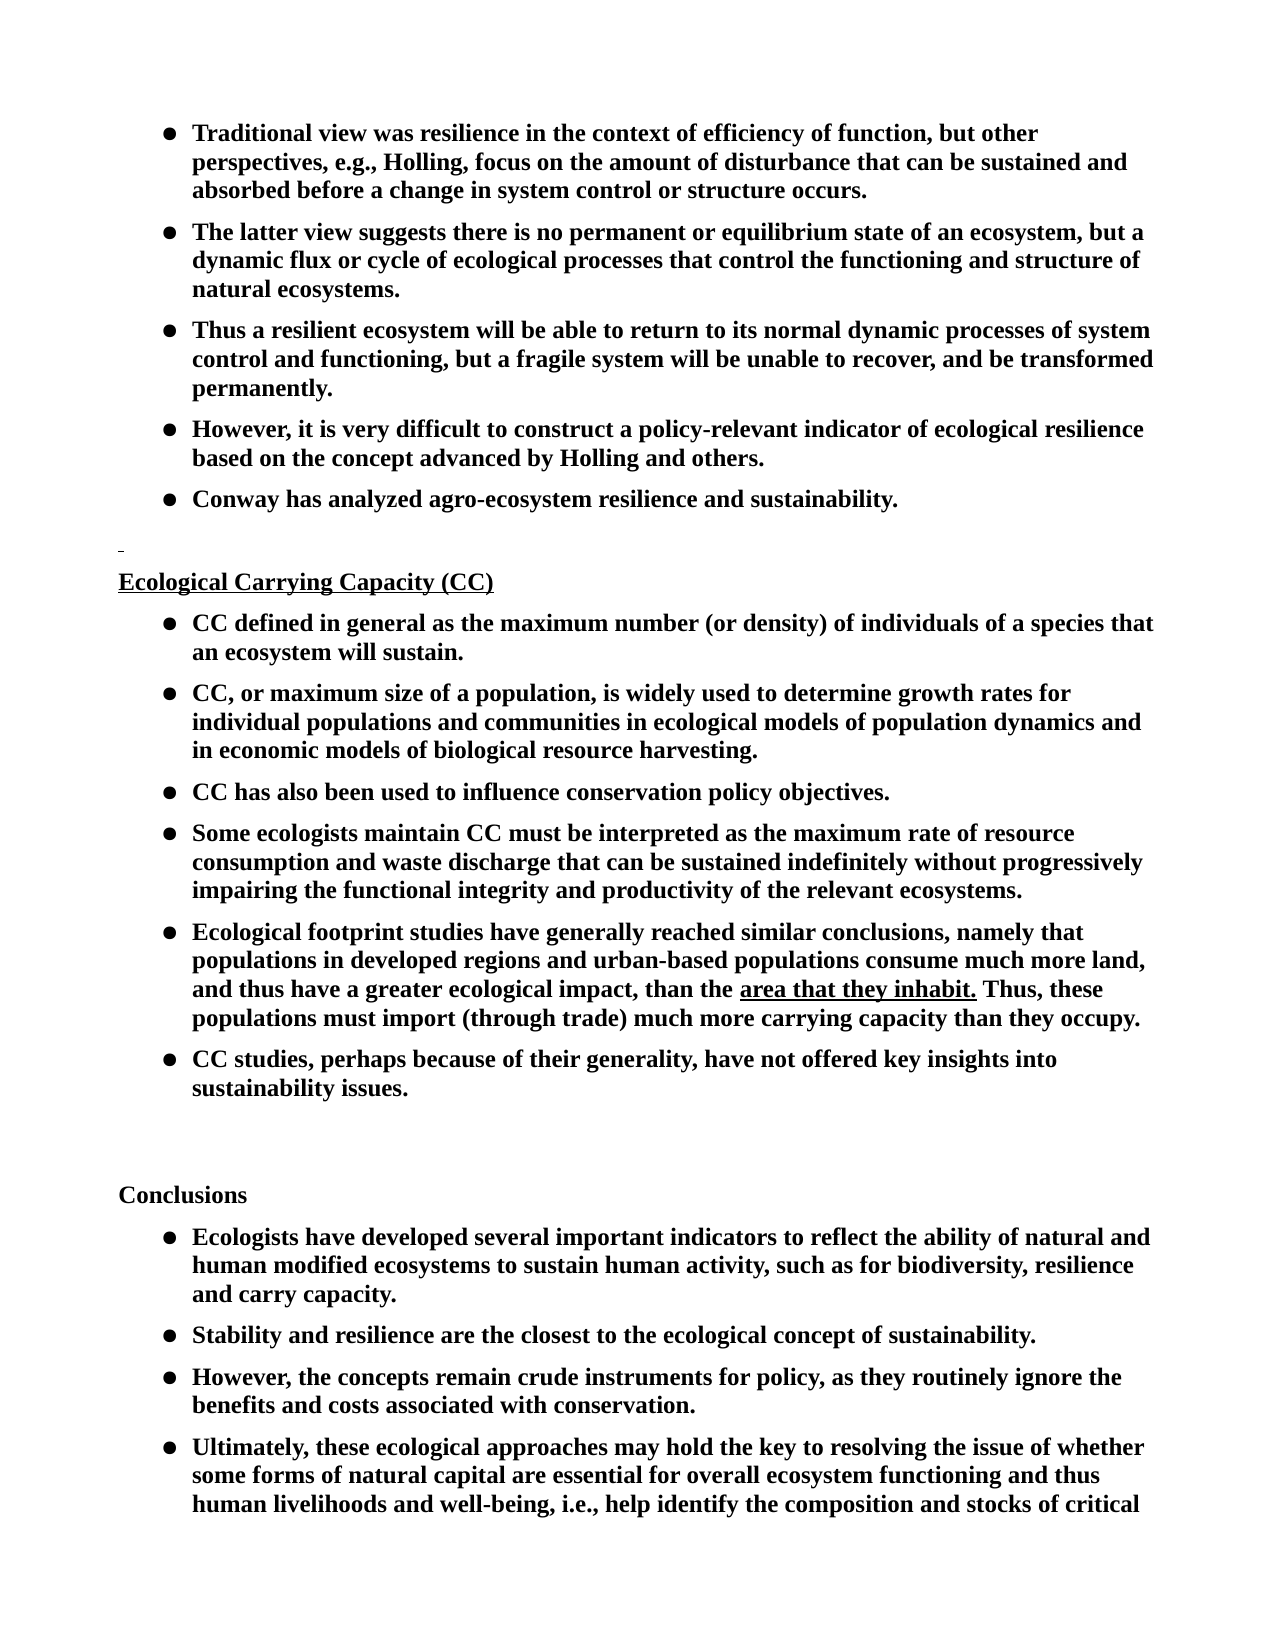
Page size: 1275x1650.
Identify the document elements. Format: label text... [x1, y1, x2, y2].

text Ecological Carrying Capacity (CC) [118, 567, 1157, 596]
list Some ecologists maintain CC must be interpreted as the maximum rate of resource consumption and waste discharge that can be sustained indefinitely without progressively impairing the functional integrity and productivity of the relevant ecosystems. [162, 818, 1157, 904]
list Traditional view was resilience in the context of efficiency of function, but other perspectives, e.g., Holling, focus on the amount of disturbance that can be sustained and absorbed before a change in system control or structure occurs. [162, 118, 1157, 204]
list However, it is very difficult to construct a policy-relevant indicator of ecological resilience based on the concept advanced by Holling and others. [162, 414, 1157, 472]
list Conway has analyzed agro-ecosystem resilience and sustainability. [162, 484, 1157, 513]
list However, the concepts remain crude instruments for policy, as they routinely ignore the benefits and costs associated with conservation. [162, 1362, 1157, 1419]
list CC has also been used to influence conservation policy objectives. [162, 777, 1157, 806]
list Ecological footprint studies have generally reached similar conclusions, namely that populations in developed regions and urban-based populations consume much more land, and thus have a greater ecological impact, than the area that they inhabit. Thus, these populations must import (through trade) much more carrying capacity than they occupy. [162, 917, 1157, 1032]
list CC studies, perhaps because of their generality, have not offered key insights into sustainability issues. [162, 1044, 1157, 1102]
subtitle Conclusions [118, 1181, 1157, 1209]
list Thus a resilient ecosystem will be able to return to its normal dynamic processes of system control and functioning, but a fragile system will be unable to recover, and be transformed permanently. [162, 316, 1157, 402]
list Stability and resilience are the closest to the ecological concept of sustainability. [162, 1321, 1157, 1349]
list CC defined in general as the maximum number (or density) of individuals of a species that an ecosystem will sustain. [162, 608, 1157, 666]
list CC, or maximum size of a population, is widely used to determine growth rates for individual populations and communities in ecological models of population dynamics and in economic models of biological resource harvesting. [162, 678, 1157, 764]
list Ecologists have developed several important indicators to reflect the ability of natural and human modified ecosystems to sustain human activity, such as for biodiversity, resilience and carry capacity. [162, 1222, 1157, 1308]
list Ultimately, these ecological approaches may hold the key to resolving the issue of whether some forms of natural capital are essential for overall ecosystem functioning and thus human livelihoods and well-being, i.e., help identify the composition and stocks of critical [162, 1432, 1157, 1518]
list The latter view suggests there is no permanent or equilibrium state of an ecosystem, but a dynamic flux or cycle of ecological processes that control the functioning and structure of natural ecosystems. [162, 217, 1157, 303]
